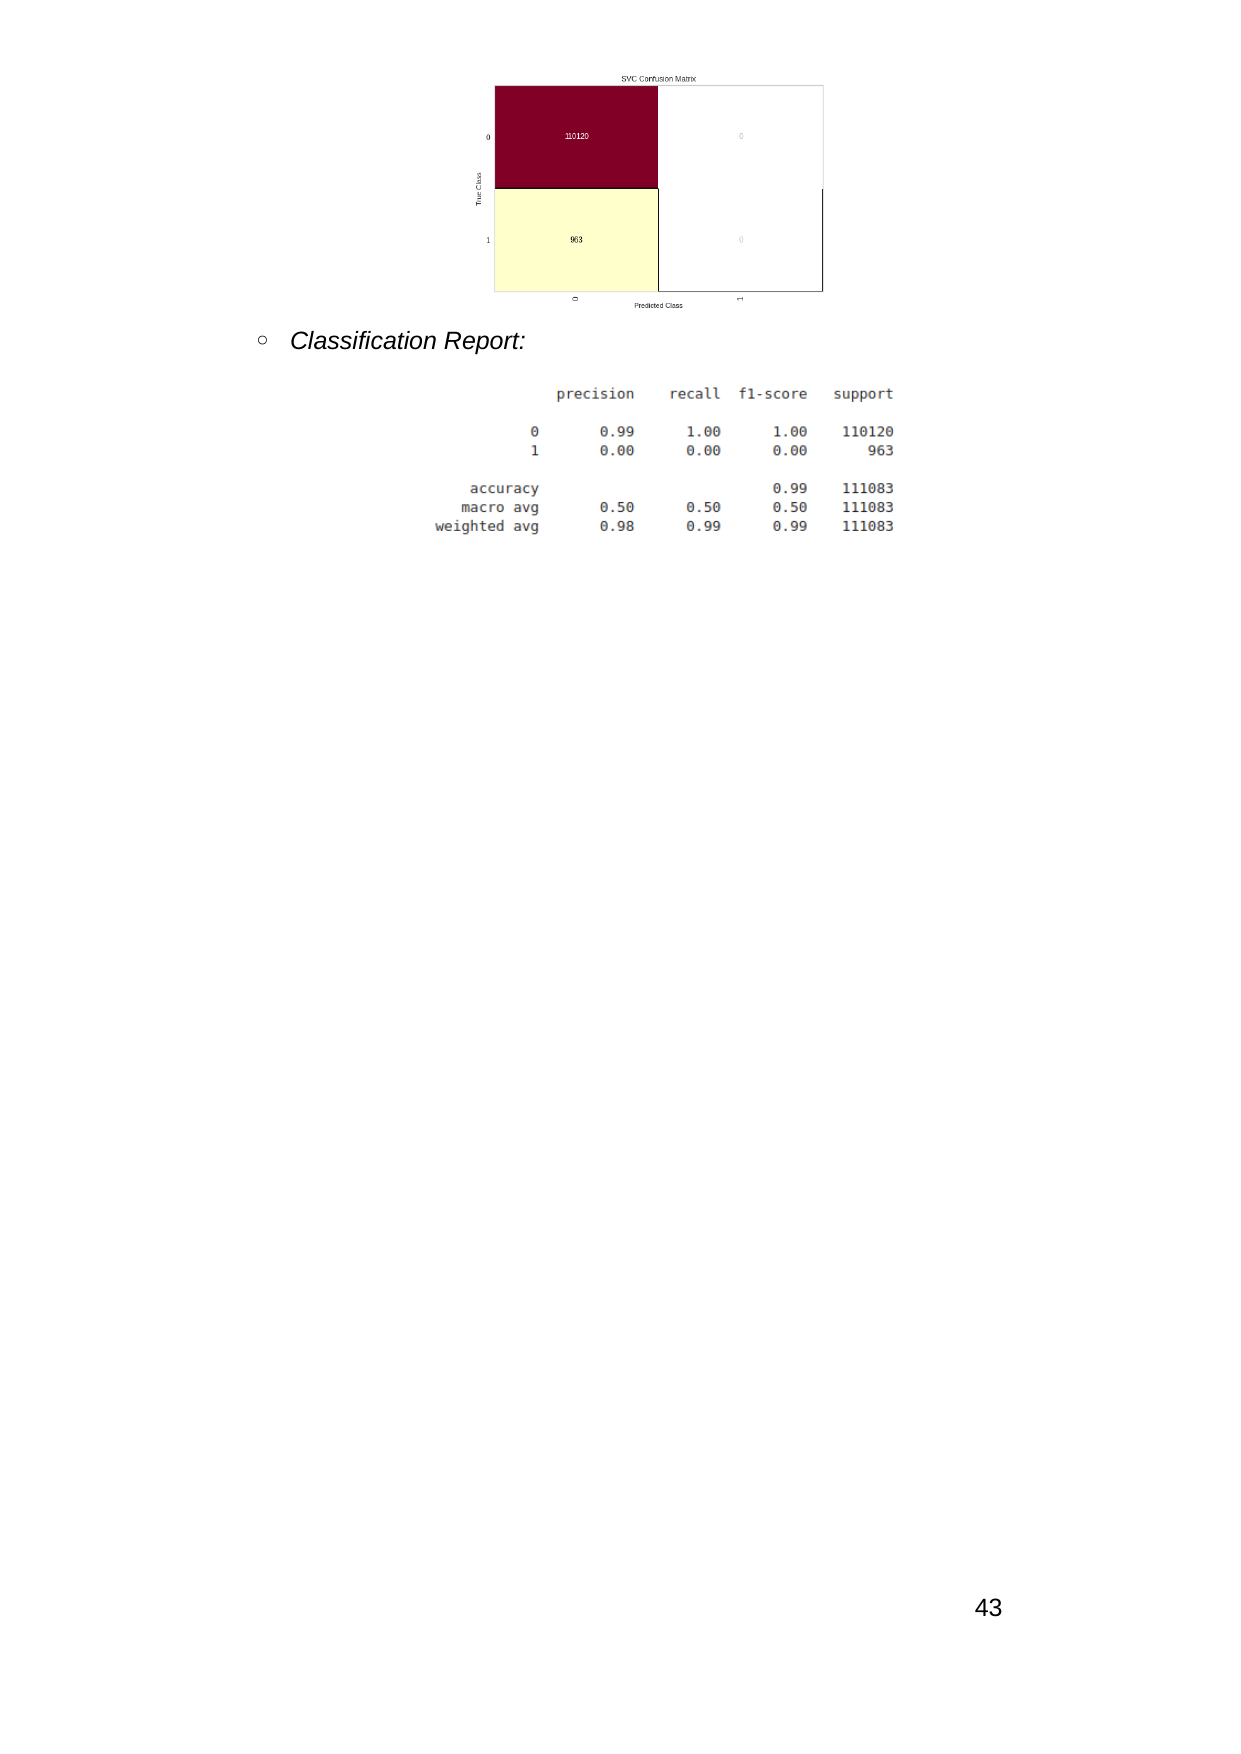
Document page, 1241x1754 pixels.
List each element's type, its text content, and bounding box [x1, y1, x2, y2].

picture [431, 382, 904, 541]
picture [472, 73, 827, 312]
list Classification Report: [252, 74, 1122, 355]
